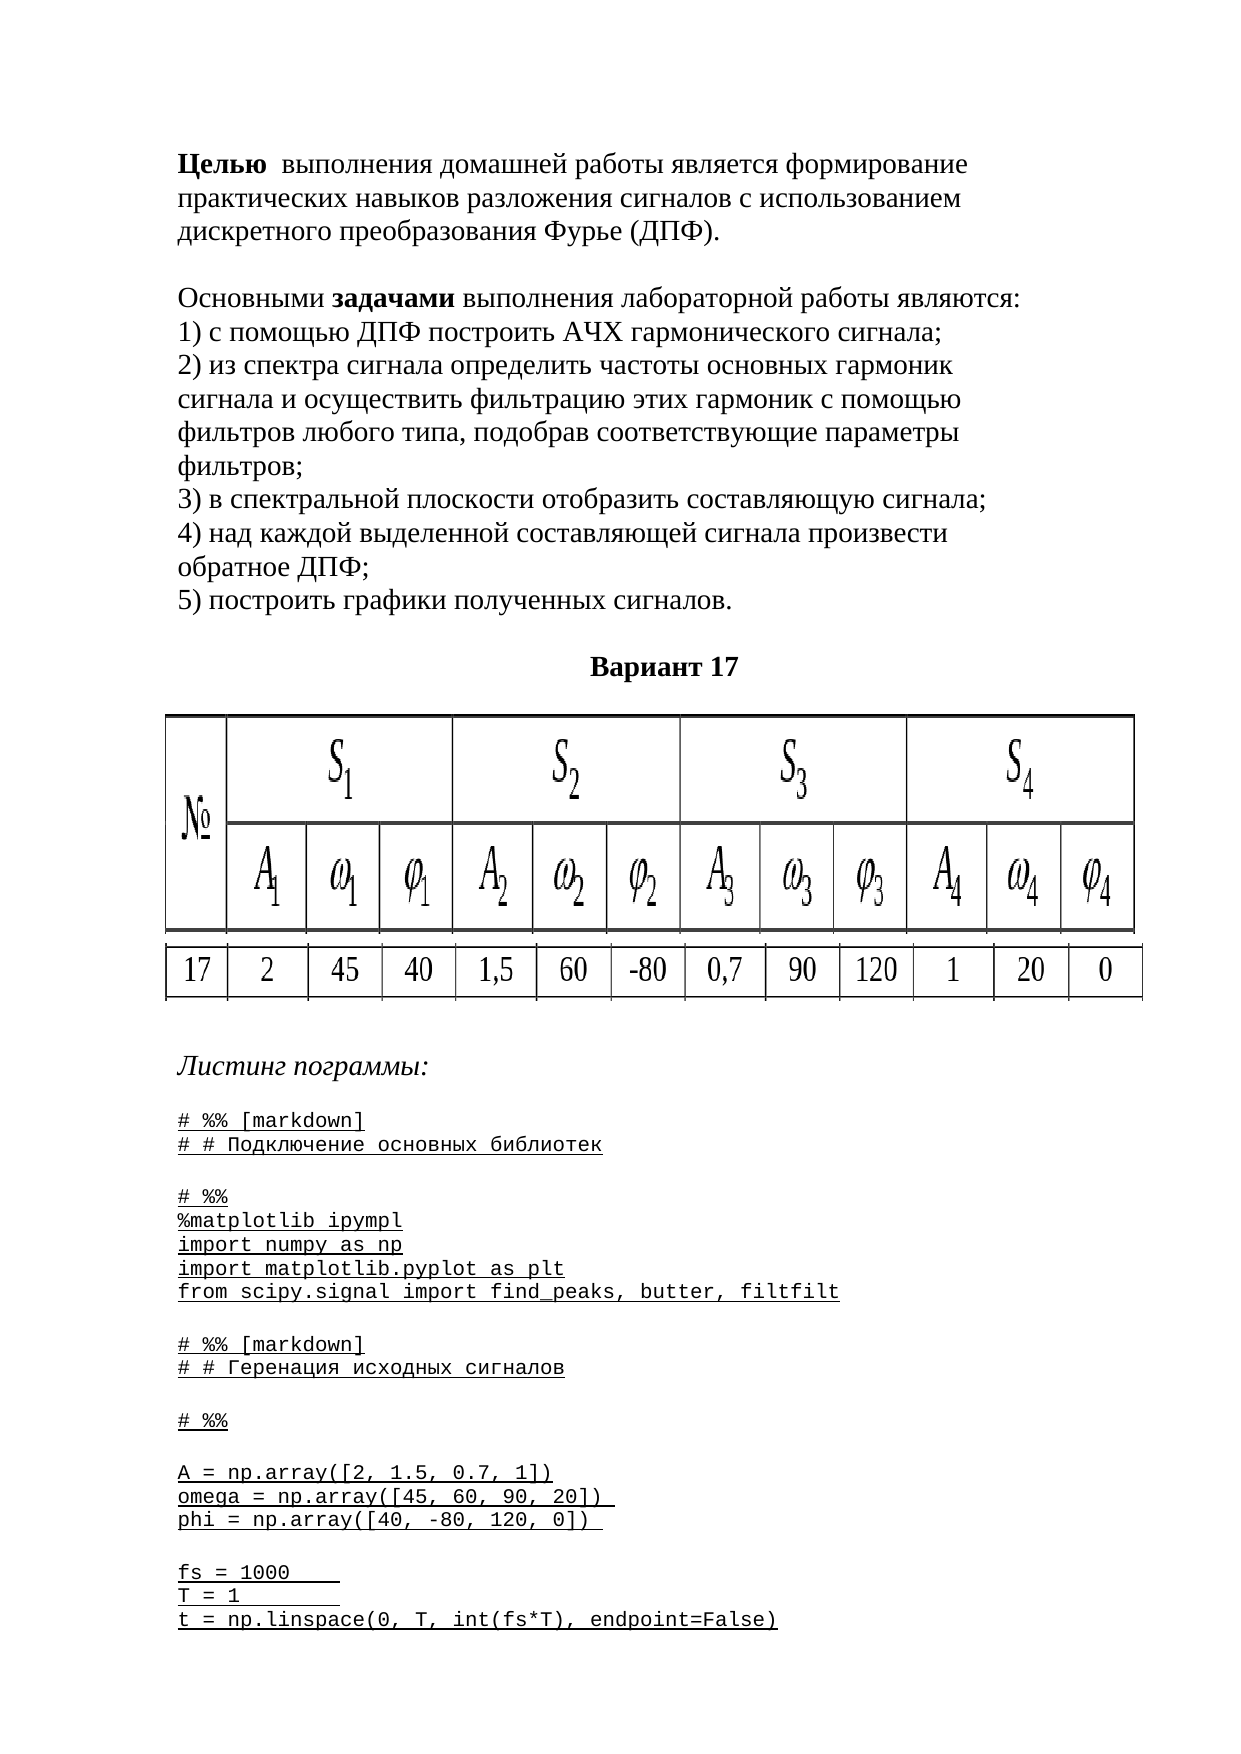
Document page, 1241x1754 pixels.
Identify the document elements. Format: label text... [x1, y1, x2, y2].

text Целью выполнения домашней работы является формирование [177, 146, 1152, 180]
text t = np.linspace(0, T, int(fs*T), endpoint=False) [177, 1609, 1152, 1633]
text from scipy.signal import find_peaks, butter, filtfilt [177, 1281, 1152, 1305]
text фильтров любого типа, подобрав соответствующие параметры [177, 414, 1152, 448]
text # # Подключение основных библиотек [177, 1134, 1152, 1158]
text фильтров; [177, 448, 1152, 482]
text # %% [markdown] [177, 1333, 1152, 1357]
text Вариант 17 [177, 649, 1152, 683]
picture [160, 709, 1136, 934]
text A = np.array([2, 1.5, 0.7, 1]) [177, 1462, 1152, 1486]
text сигнала и осуществить фильтрацию этих гармоник с помощью [177, 381, 1152, 414]
text import matplotlib.pyplot as plt [177, 1257, 1152, 1281]
text дискретного преобразования Фурье (ДПФ). [177, 213, 1152, 247]
text 3) в спектральной плоскости отобразить составляющую сигнала; [177, 482, 1152, 515]
text обратное ДПФ; [177, 549, 1152, 582]
text 4) над каждой выделенной составляющей сигнала произвести [177, 515, 1152, 549]
text # %% [177, 1187, 1152, 1210]
text omega = np.array([45, 60, 90, 20]) [177, 1486, 1152, 1509]
text fs = 1000 [177, 1562, 1152, 1585]
text 5) построить графики полученных сигналов. [177, 582, 1152, 616]
text практических навыков разложения сигналов с использованием [177, 180, 1152, 213]
text 2) из спектра сигнала определить частоты основных гармоник [177, 347, 1152, 381]
text import numpy as np [177, 1234, 1152, 1257]
picture [159, 943, 1148, 1001]
text 1) с помощью ДПФ построить АЧХ гармонического сигнала; [177, 314, 1152, 347]
text # %% [markdown] [177, 1111, 1152, 1134]
text %matplotlib ipympl [177, 1210, 1152, 1234]
text Основными задачами выполнения лабораторной работы являются: [177, 280, 1152, 314]
text # # Геренация исходных сигналов [177, 1357, 1152, 1381]
text Листинг пограммы: [177, 1048, 1152, 1082]
text # %% [177, 1409, 1152, 1433]
text T = 1 [177, 1585, 1152, 1609]
text phi = np.array([40, -80, 120, 0]) [177, 1509, 1152, 1533]
